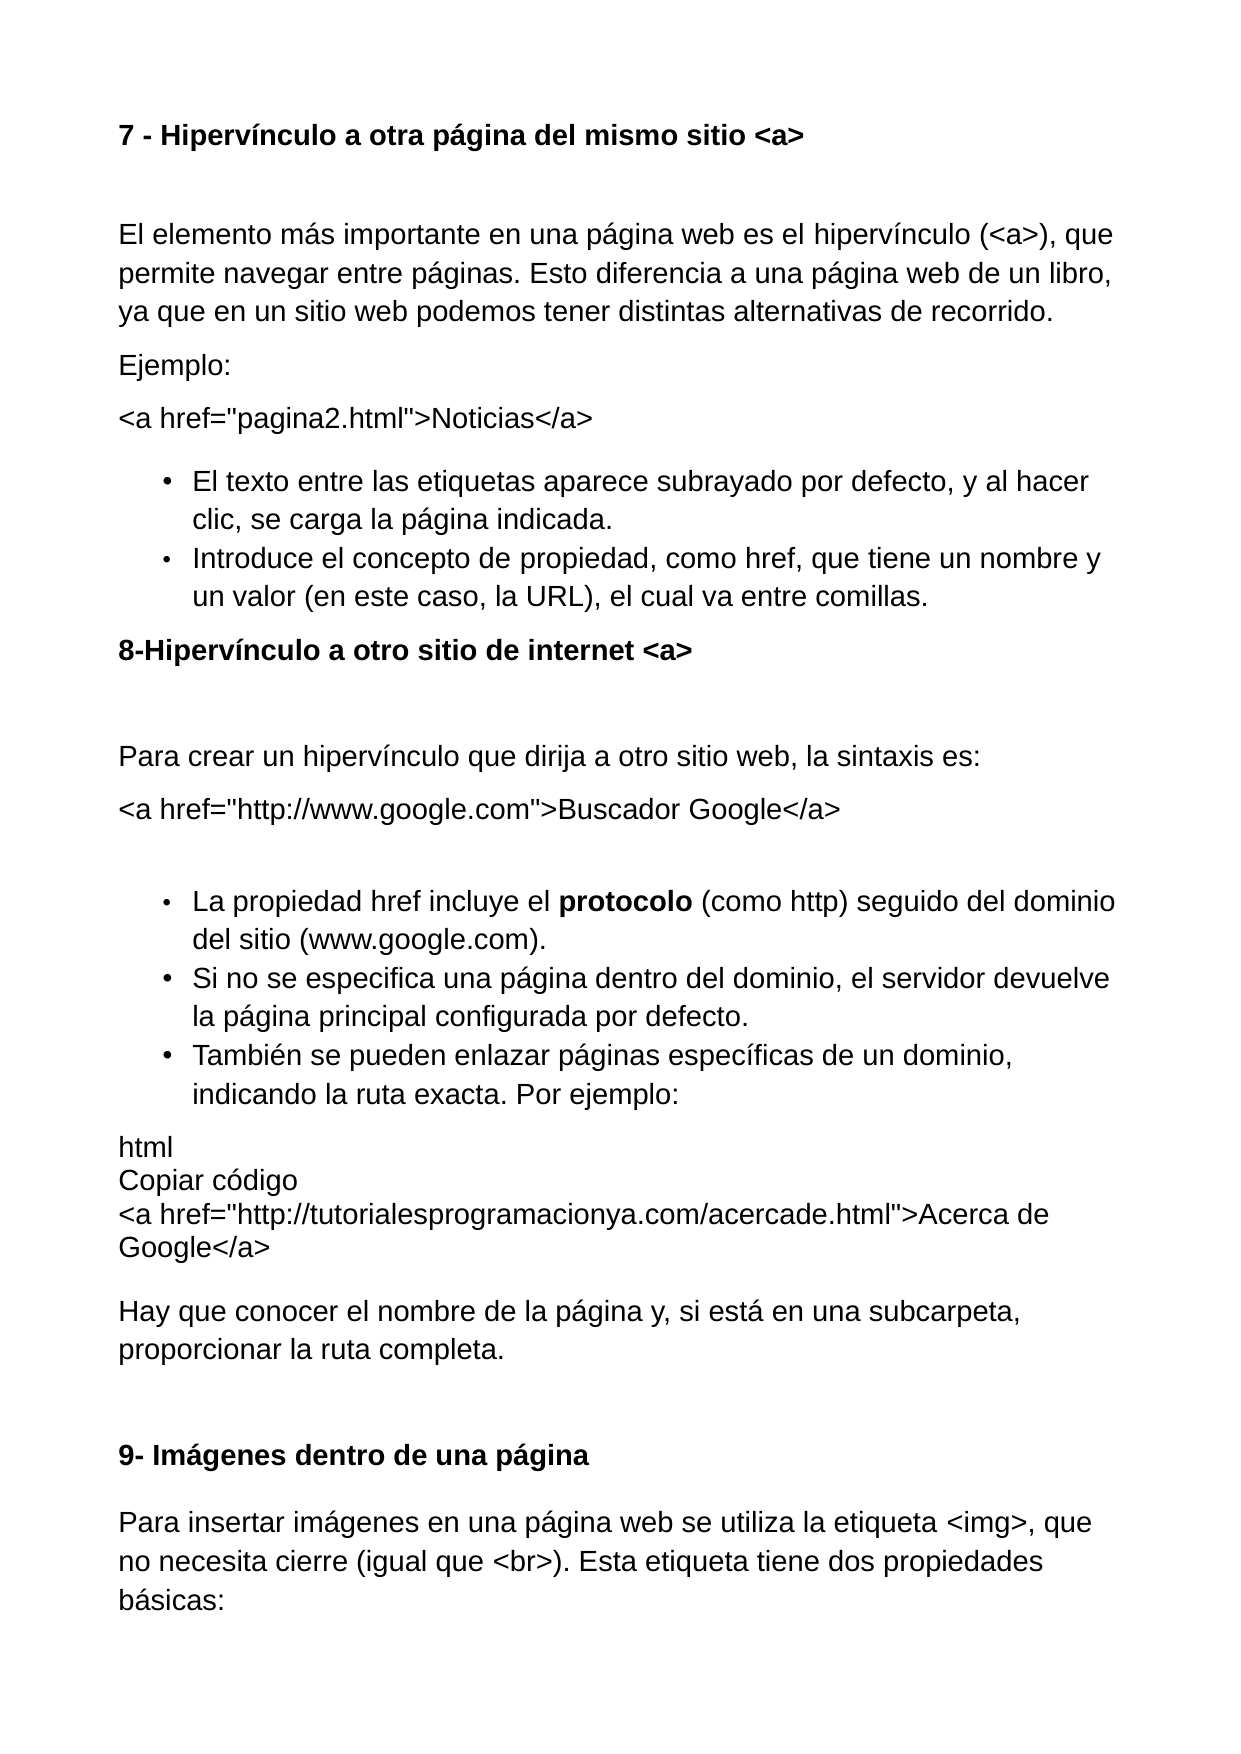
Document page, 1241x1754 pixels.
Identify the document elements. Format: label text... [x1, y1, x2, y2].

list Si no se especifica una página dentro del dominio, el servidor devuelve la página principal configurada por defecto. [162, 961, 1122, 1033]
list El texto entre las etiquetas aparece subrayado por defecto, y al hacer clic, se carga la página indicada. [162, 464, 1122, 536]
text <a href="http://tutorialesprogramacionya.com/acercade.html">Acerca de Google</a> [118, 1197, 1122, 1264]
text <a href="http://www.google.com">Buscador Google</a> [118, 792, 1122, 864]
text 8-Hipervínculo a otro sitio de internet <a> [118, 633, 1122, 666]
text Ejemplo: [118, 347, 1122, 381]
list También se pueden enlazar páginas específicas de un dominio, indicando la ruta exacta. Por ejemplo: [162, 1038, 1122, 1110]
list Introduce el concepto de propiedad, como href, que tiene un nombre y un valor (en este caso, la URL), el cual va entre comillas. [162, 541, 1122, 613]
text html [118, 1130, 1122, 1163]
subtitle 7 - Hipervínculo a otra página del mismo sitio <a> [118, 118, 1122, 152]
text Para insertar imágenes en una página web se utiliza la etiqueta <img>, que no necesita cierre (igual que <br>). Esta etiqueta tiene dos propiedades básicas: [118, 1505, 1122, 1616]
text Para crear un hipervínculo que dirija a otro sitio web, la sintaxis es: [118, 739, 1122, 772]
text Copiar código [118, 1163, 1122, 1197]
text <a href="pagina2.html">Noticias</a> [118, 401, 1122, 434]
text Hay que conocer el nombre de la página y, si está en una subcarpeta, proporcionar la ruta completa. [118, 1293, 1122, 1366]
list La propiedad href incluye el protocolo (como http) seguido del dominio del sitio (www.google.com). [162, 884, 1122, 956]
text El elemento más importante en una página web es el hipervínculo (<a>), que permite navegar entre páginas. Esto diferencia a una página web de un libro, ya que en un sitio web podemos tener distintas alternativas de recorrido. [118, 217, 1122, 328]
text 9- Imágenes dentro de una página [118, 1438, 1122, 1472]
